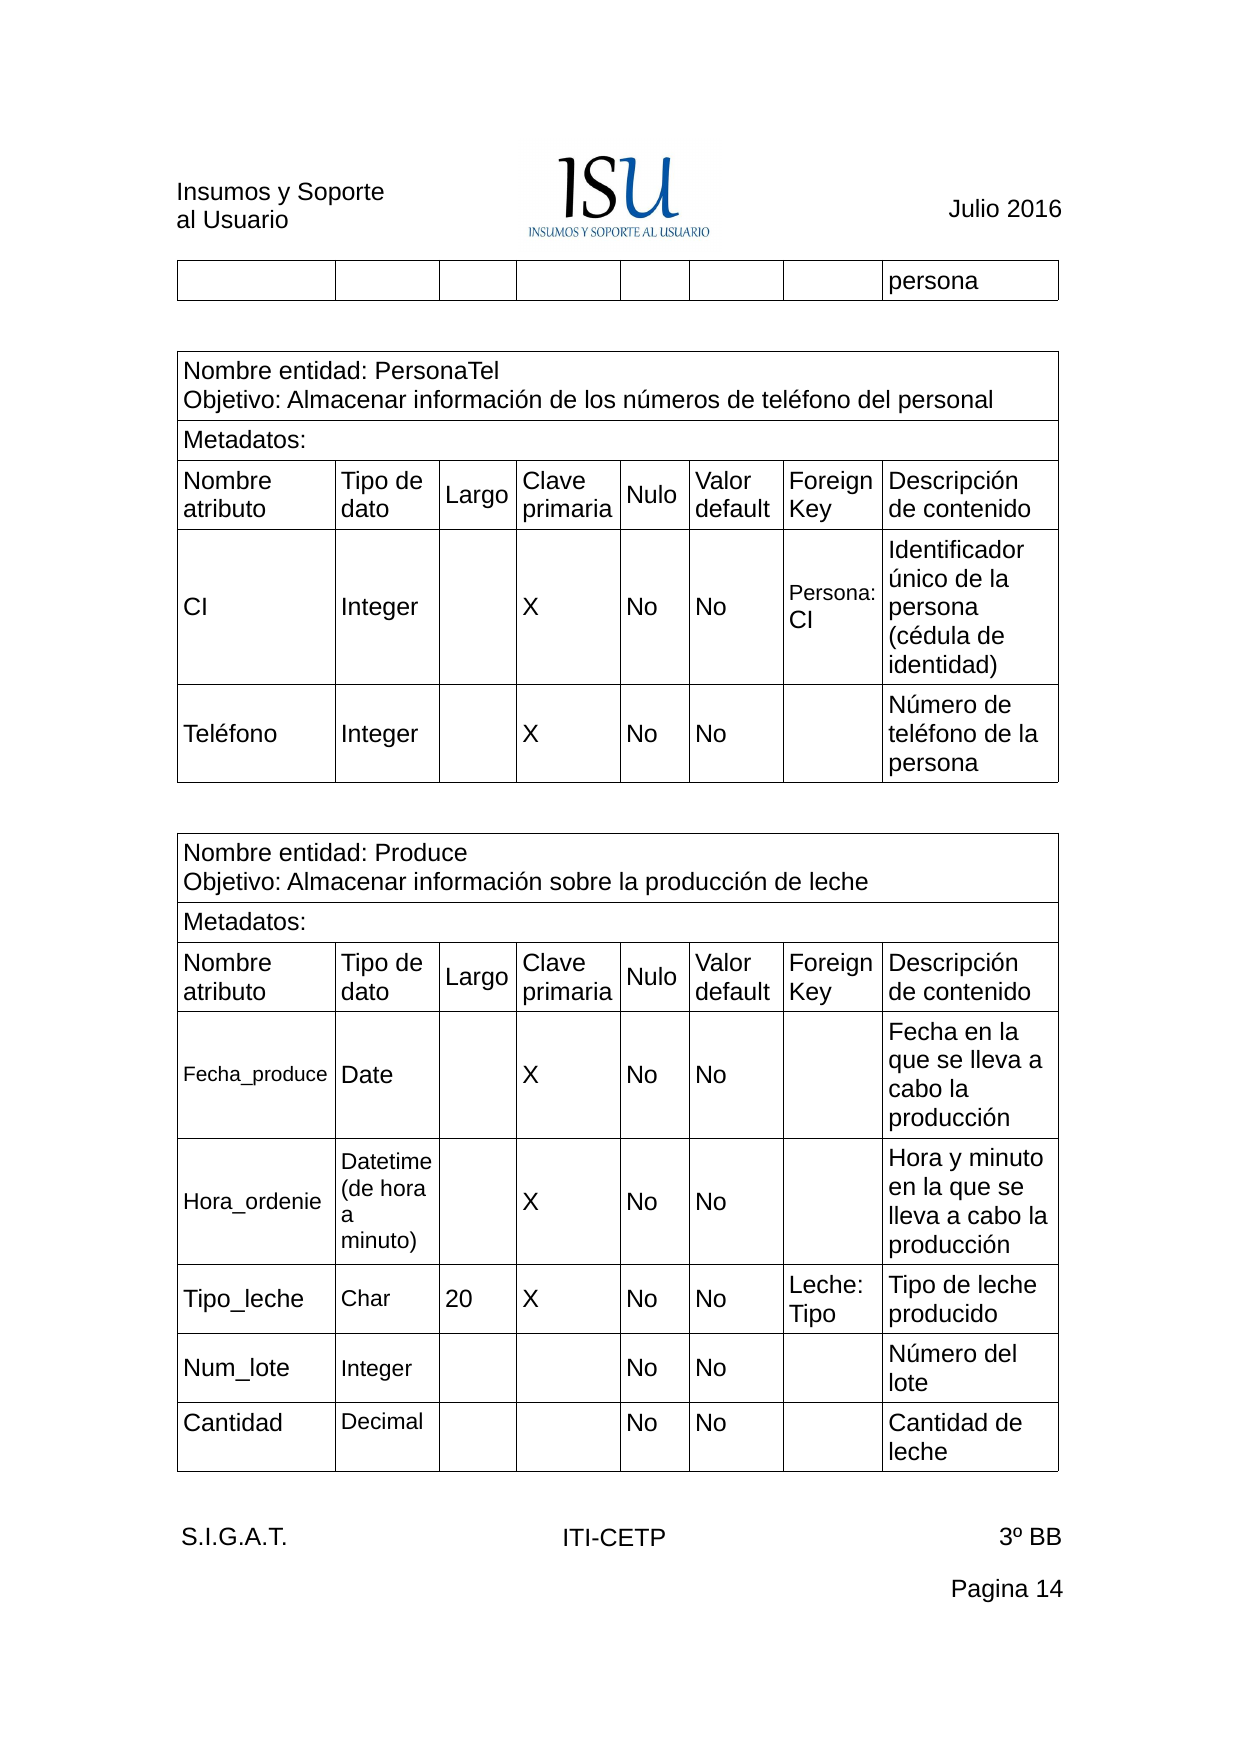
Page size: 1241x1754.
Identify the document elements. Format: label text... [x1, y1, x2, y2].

table_cell Integer [336, 1334, 439, 1402]
table_cell [440, 685, 516, 782]
table_cell No [690, 1265, 783, 1333]
table_cell [517, 1403, 620, 1471]
table_cell [621, 261, 689, 300]
table_cell No [621, 1334, 689, 1402]
table_cell Num_lote [178, 1334, 335, 1402]
table_cell Cantidad de leche [883, 1403, 1058, 1471]
table_cell Datetime (de hora a minuto) [336, 1139, 439, 1264]
table_cell Nombre atributo [178, 461, 335, 529]
table_cell Tipo_leche [178, 1265, 335, 1333]
table_cell Char [336, 1265, 439, 1333]
table_cell Descripción de contenido [883, 461, 1058, 529]
table_cell X [517, 1139, 620, 1264]
table_cell Largo [440, 943, 516, 1011]
table_cell Integer [336, 530, 439, 684]
table_cell X [517, 685, 620, 782]
table_cell Nulo [621, 943, 689, 1011]
table_cell Hora_ordenie [178, 1139, 335, 1264]
table_cell [440, 1139, 516, 1264]
table_cell No [690, 1334, 783, 1402]
table_cell [690, 261, 783, 300]
table_cell [440, 261, 516, 300]
table_header Nombre entidad: Produce Objetivo: Almacenar información sobre la producción de leche [178, 834, 1058, 902]
table_cell Número de teléfono de la persona [883, 685, 1058, 782]
table_cell [440, 1012, 516, 1137]
table_cell Persona: CI [784, 530, 882, 684]
table_cell Metadatos: [178, 903, 1058, 942]
table_cell [784, 1012, 882, 1137]
table_cell Fecha_produce [178, 1012, 335, 1137]
table_cell Nulo [621, 461, 689, 529]
table_cell persona [883, 261, 1058, 300]
table_cell No [690, 530, 783, 684]
table_cell [784, 1334, 882, 1402]
table_cell Valor default [690, 943, 783, 1011]
table_cell Integer [336, 685, 439, 782]
table_cell Número del lote [883, 1334, 1058, 1402]
table_cell 20 [440, 1265, 516, 1333]
table_cell X [517, 1265, 620, 1333]
table_cell [440, 530, 516, 684]
table_cell Nombre atributo [178, 943, 335, 1011]
table_cell [440, 1403, 516, 1471]
table_cell Metadatos: [178, 421, 1058, 460]
table_cell CI [178, 530, 335, 684]
table_cell Descripción de contenido [883, 943, 1058, 1011]
table_cell [784, 685, 882, 782]
table_cell Clave primaria [517, 943, 620, 1011]
table_cell Cantidad [178, 1403, 335, 1471]
table_cell Tipo de leche producido [883, 1265, 1058, 1333]
table_cell Clave primaria [517, 461, 620, 529]
table_cell X [517, 1012, 620, 1137]
table_cell Foreign Key [784, 943, 882, 1011]
table_cell No [690, 1403, 783, 1471]
table_cell Largo [440, 461, 516, 529]
table_cell Identificador único de la persona (cédula de identidad) [883, 530, 1058, 684]
table_cell Decimal [336, 1403, 439, 1471]
table_cell Leche: Tipo [784, 1265, 882, 1333]
table_cell No [690, 685, 783, 782]
table_cell No [621, 1012, 689, 1137]
table_cell Tipo de dato [336, 461, 439, 529]
table_cell Tipo de dato [336, 943, 439, 1011]
table_cell [178, 261, 335, 300]
table_cell No [621, 685, 689, 782]
table_cell [784, 1403, 882, 1471]
table_cell Valor default [690, 461, 783, 529]
table_header Nombre entidad: PersonaTel Objetivo: Almacenar información de los números de teléfono del personal [178, 352, 1058, 419]
table_cell X [517, 530, 620, 684]
table_cell [784, 1139, 882, 1264]
table_cell No [690, 1139, 783, 1264]
table_cell Date [336, 1012, 439, 1137]
table_cell [517, 1334, 620, 1402]
table_cell No [690, 1012, 783, 1137]
table_cell Fecha en la que se lleva a cabo la producción [883, 1012, 1058, 1137]
table_cell [784, 261, 882, 300]
table_cell No [621, 1403, 689, 1471]
table_cell No [621, 1265, 689, 1333]
table_cell [440, 1334, 516, 1402]
picture [517, 138, 723, 252]
table_cell Hora y minuto en la que se lleva a cabo la producción [883, 1139, 1058, 1264]
table_cell [336, 261, 439, 300]
table_cell Teléfono [178, 685, 335, 782]
table_cell [517, 261, 620, 300]
table_cell No [621, 530, 689, 684]
table_cell Foreign Key [784, 461, 882, 529]
table_cell No [621, 1139, 689, 1264]
